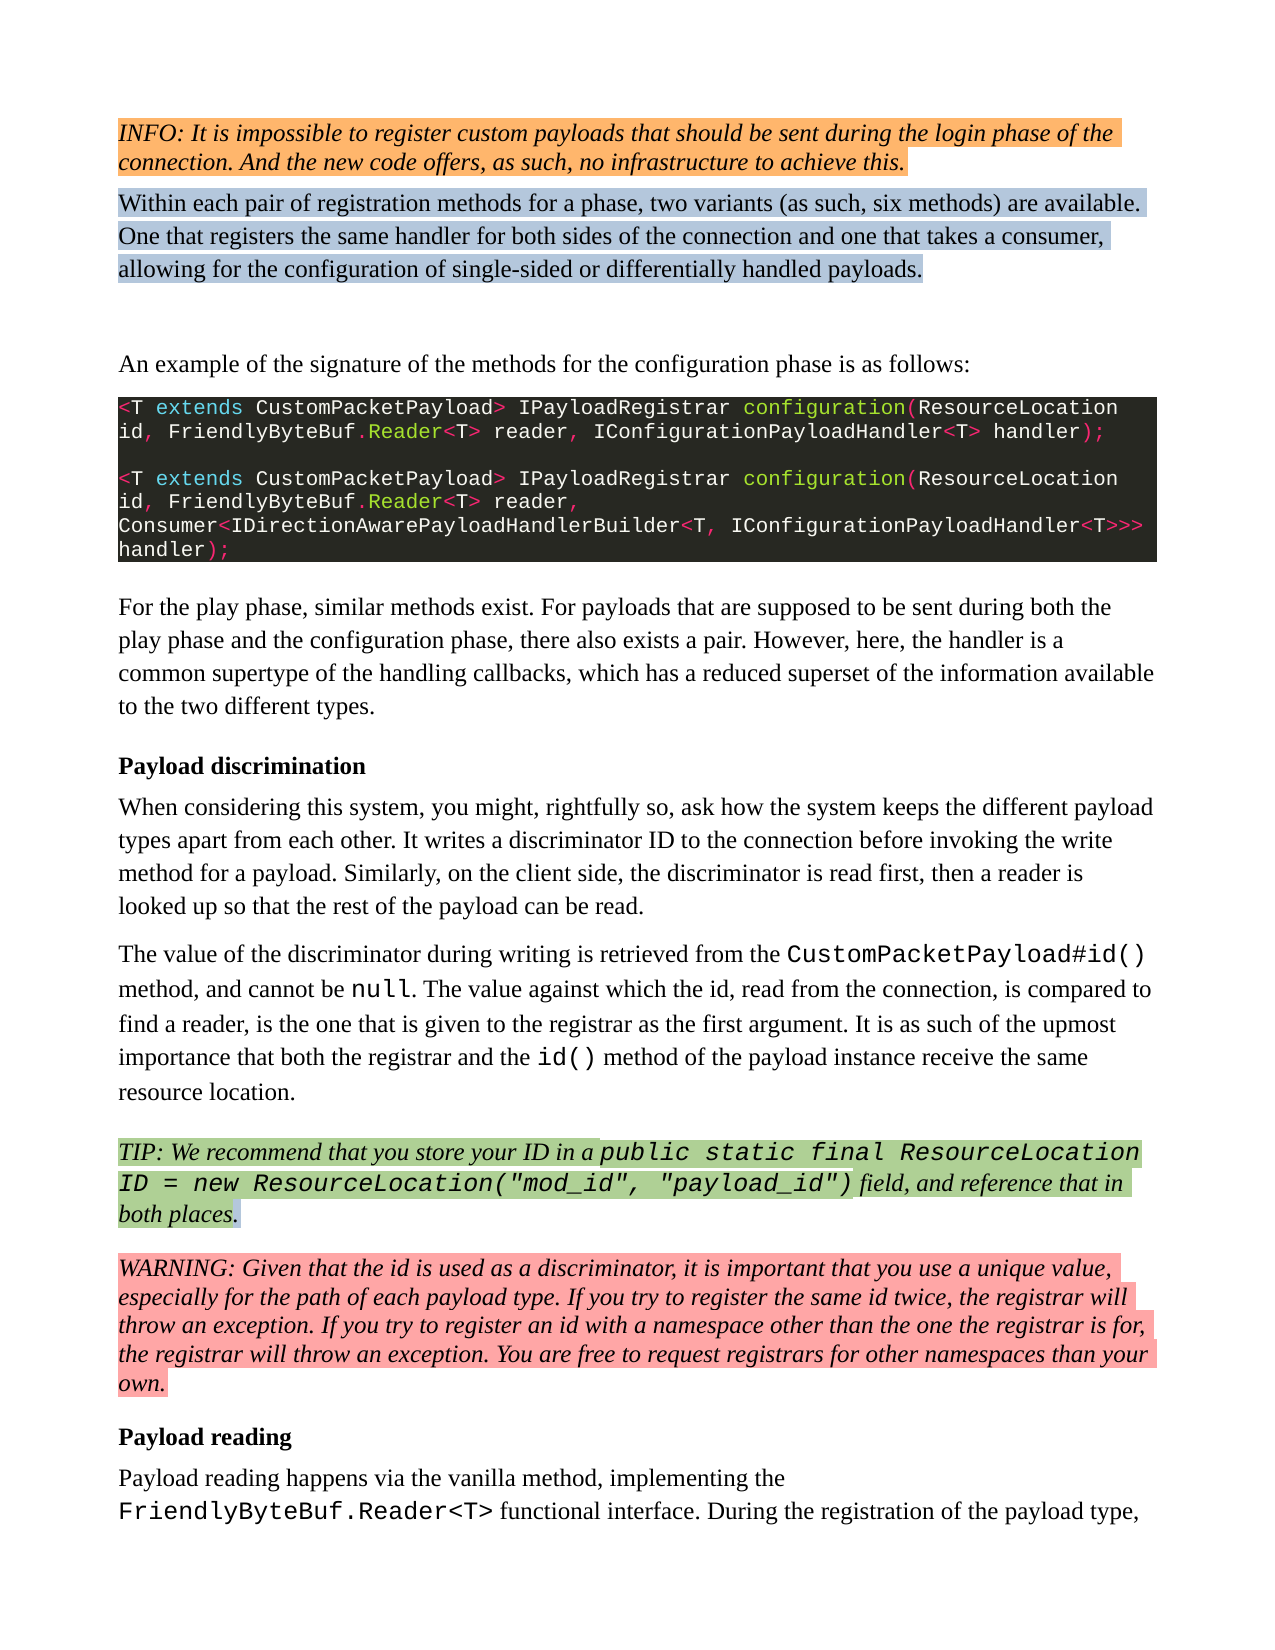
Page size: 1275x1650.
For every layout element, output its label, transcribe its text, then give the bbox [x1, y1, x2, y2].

subtitle Payload reading [118, 1422, 1157, 1450]
text An example of the signature of the methods for the configuration phase is as follows: [118, 349, 1157, 378]
text When considering this system, you might, rightfully so, ask how the system keeps the different payload types apart from each other. It writes a discriminator ID to the connection before invoking the write method for a payload. Similarly, on the client side, the discriminator is read first, then a reader is looked up so that the rest of the payload can be read. [118, 792, 1157, 920]
text For the play phase, similar methods exist. For payloads that are supposed to be sent during both the play phase and the configuration phase, there also exists a pair. However, here, the handler is a common supertype of the handling callbacks, which has a reduced superset of the information available to the two different types. [118, 592, 1157, 720]
text <T extends CustomPacketPayload> IPayloadRegistrar configuration(ResourceLocation id, FriendlyByteBuf.Reader<T> reader, Consumer<IDirectionAwarePayloadHandlerBuilder<T, IConfigurationPayloadHandler<T>>> handler); [118, 468, 1157, 562]
text <T extends CustomPacketPayload> IPayloadRegistrar configuration(ResourceLocation id, FriendlyByteBuf.Reader<T> reader, IConfigurationPayloadHandler<T> handler); [118, 397, 1157, 444]
text TIP: We recommend that you store your ID in a public static final ResourceLocation ID = new ResourceLocation("mod_id", "payload_id") field, and reference that in both places. [118, 1137, 1157, 1228]
text Within each pair of registration methods for a phase, two variants (as such, six methods) are available. One that registers the same handler for both sides of the connection and one that takes a consumer, allowing for the configuration of single-sided or differentially handled payloads. [118, 188, 1157, 283]
subtitle Payload discrimination [118, 751, 1157, 780]
text INFO: It is impossible to register custom payloads that should be sent during the login phase of the connection. And the new code offers, as such, no infrastructure to achieve this. [118, 118, 1157, 176]
text WARNING: Given that the id is used as a discriminator, it is important that you use a unique value, especially for the path of each payload type. If you try to register the same id twice, the registrar will throw an exception. If you try to register an id with a namespace other than the one the registrar is for, the registrar will throw an exception. You are free to request registrars for other namespaces than your own. [118, 1253, 1157, 1397]
text The value of the discriminator during writing is retrieved from the CustomPacketPayload#id() method, and cannot be null. The value against which the id, read from the connection, is compared to find a reader, is the one that is given to the registrar as the first argument. It is as such of the upmost importance that both the registrar and the id() method of the payload instance receive the same resource location. [118, 939, 1157, 1106]
text Payload reading happens via the vanilla method, implementing the FriendlyByteBuf.Reader<T> functional interface. During the registration of the payload type, [118, 1463, 1157, 1527]
